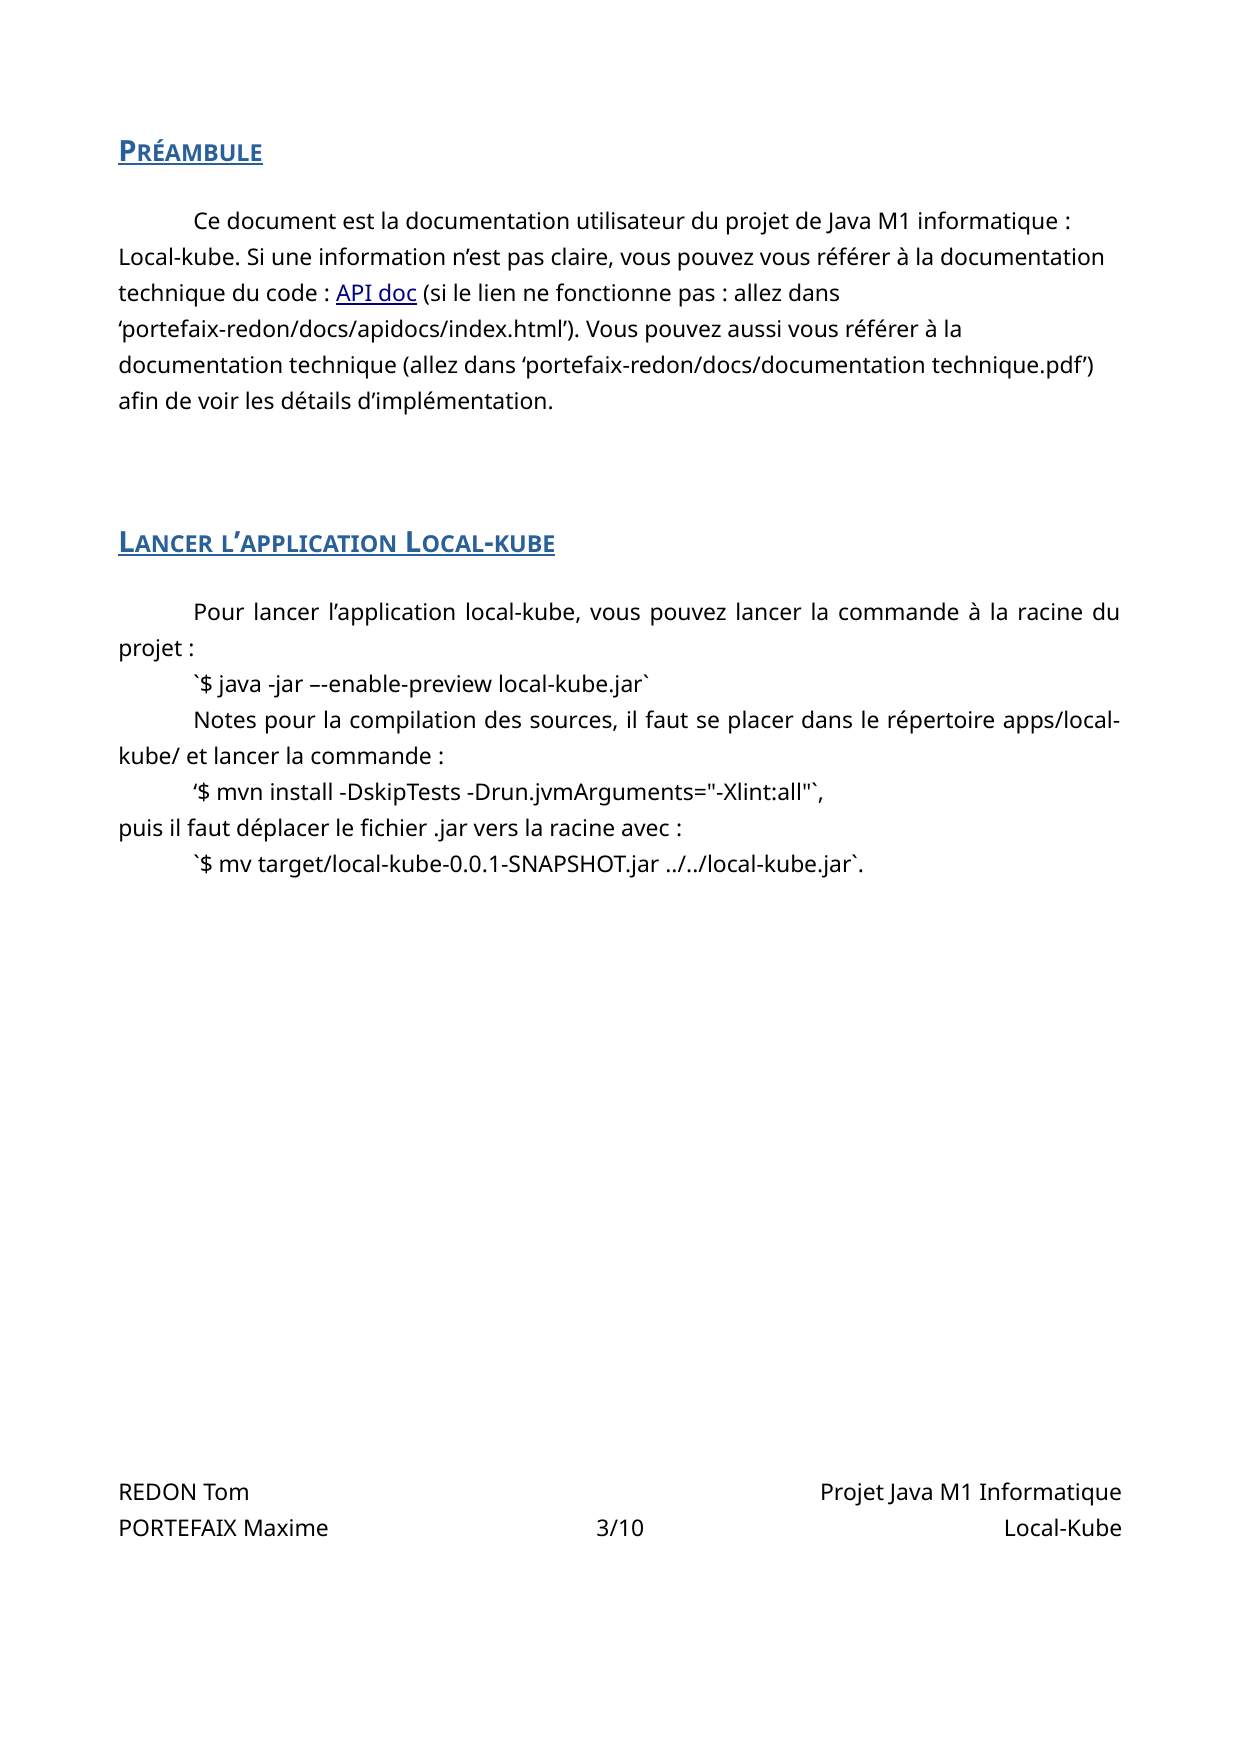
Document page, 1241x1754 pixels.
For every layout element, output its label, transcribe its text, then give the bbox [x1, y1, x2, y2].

text `$ mv target/local-kube-0.0.1-SNAPSHOT.jar ../../local-kube.jar`. [118, 848, 1122, 879]
text Ce document est la documentation utilisateur du projet de Java M1 informatique : Local-kube. Si une information n’est pas claire, vous pouvez vous référer à la documentation technique du code : API doc (si le lien ne fonctionne pas : allez dans ‘portefaix-redon/docs/apidocs/index.html’). Vous pouvez aussi vous référer à la documentation technique (allez dans ‘portefaix-redon/docs/documentation technique.pdf’) afin de voir les détails d’implémentation. [118, 205, 1122, 416]
subtitle Lancer l’application Local-kube [118, 521, 1122, 561]
text ‘$ mvn install -DskipTests -Drun.jvmArguments="-Xlint:all"`, [118, 776, 1122, 807]
text `$ java -jar –-enable-preview local-kube.jar` [118, 668, 1122, 699]
text Notes pour la compilation des sources, il faut se placer dans le répertoire apps/local-kube/ et lancer la commande : [118, 704, 1122, 771]
text Pour lancer l’application local-kube, vous pouvez lancer la commande à la racine du projet : [118, 596, 1122, 663]
text puis il faut déplacer le fichier .jar vers la racine avec : [118, 812, 1122, 843]
subtitle Préambule [118, 130, 1122, 169]
